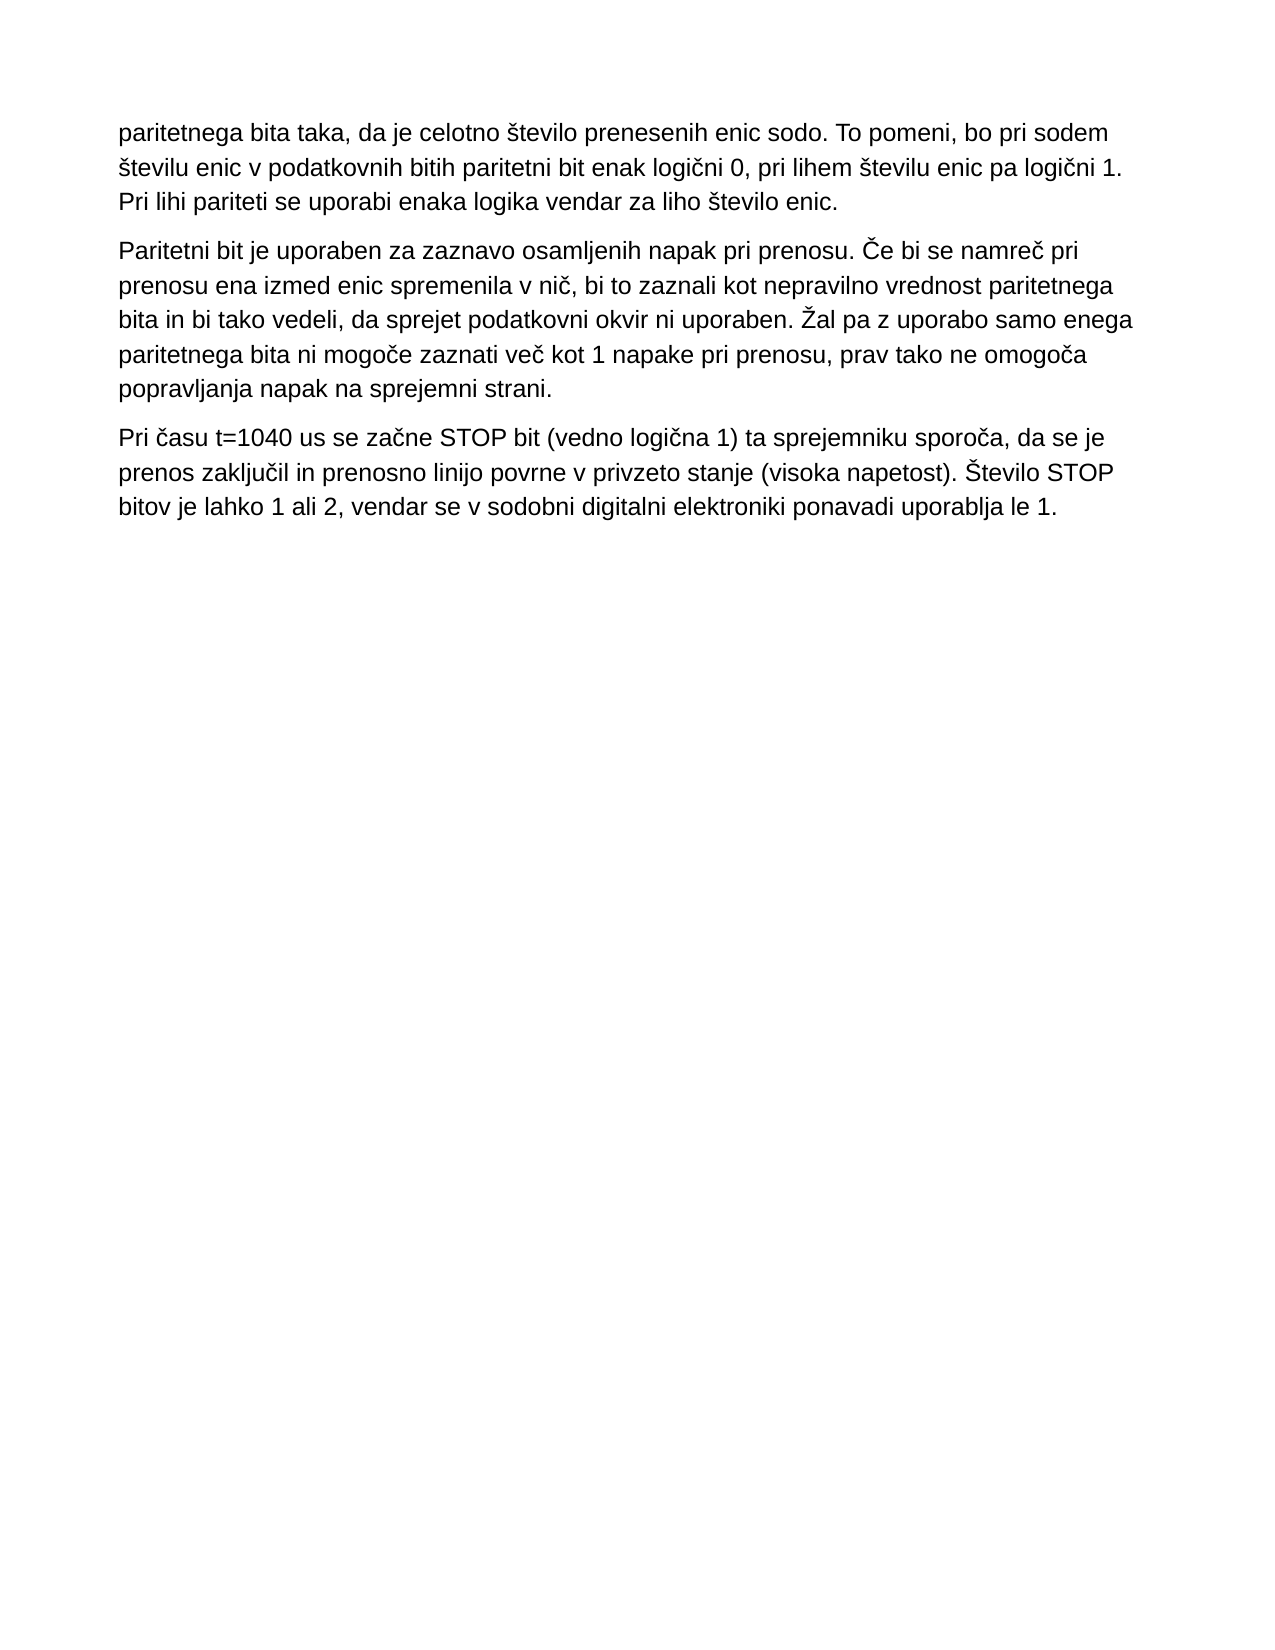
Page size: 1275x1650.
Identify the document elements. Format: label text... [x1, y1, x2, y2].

text paritetnega bita taka, da je celotno število prenesenih enic sodo. To pomeni, bo pri sodem številu enic v podatkovnih bitih paritetni bit enak logični 0, pri lihem številu enic pa logični 1. Pri lihi pariteti se uporabi enaka logika vendar za liho število enic. [118, 118, 1157, 216]
text Pri času t=1040 us se začne STOP bit (vedno logična 1) ta sprejemniku sporoča, da se je prenos zaključil in prenosno linijo povrne v privzeto stanje (visoka napetost). Število STOP bitov je lahko 1 ali 2, vendar se v sodobni digitalni elektroniki ponavadi uporablja le 1. [118, 423, 1157, 521]
text Paritetni bit je uporaben za zaznavo osamljenih napak pri prenosu. Če bi se namreč pri prenosu ena izmed enic spremenila v nič, bi to zaznali kot nepravilno vrednost paritetnega bita in bi tako vedeli, da sprejet podatkovni okvir ni uporaben. Žal pa z uporabo samo enega paritetnega bita ni mogoče zaznati več kot 1 napake pri prenosu, prav tako ne omogoča popravljanja napak na sprejemni strani. [118, 236, 1157, 403]
